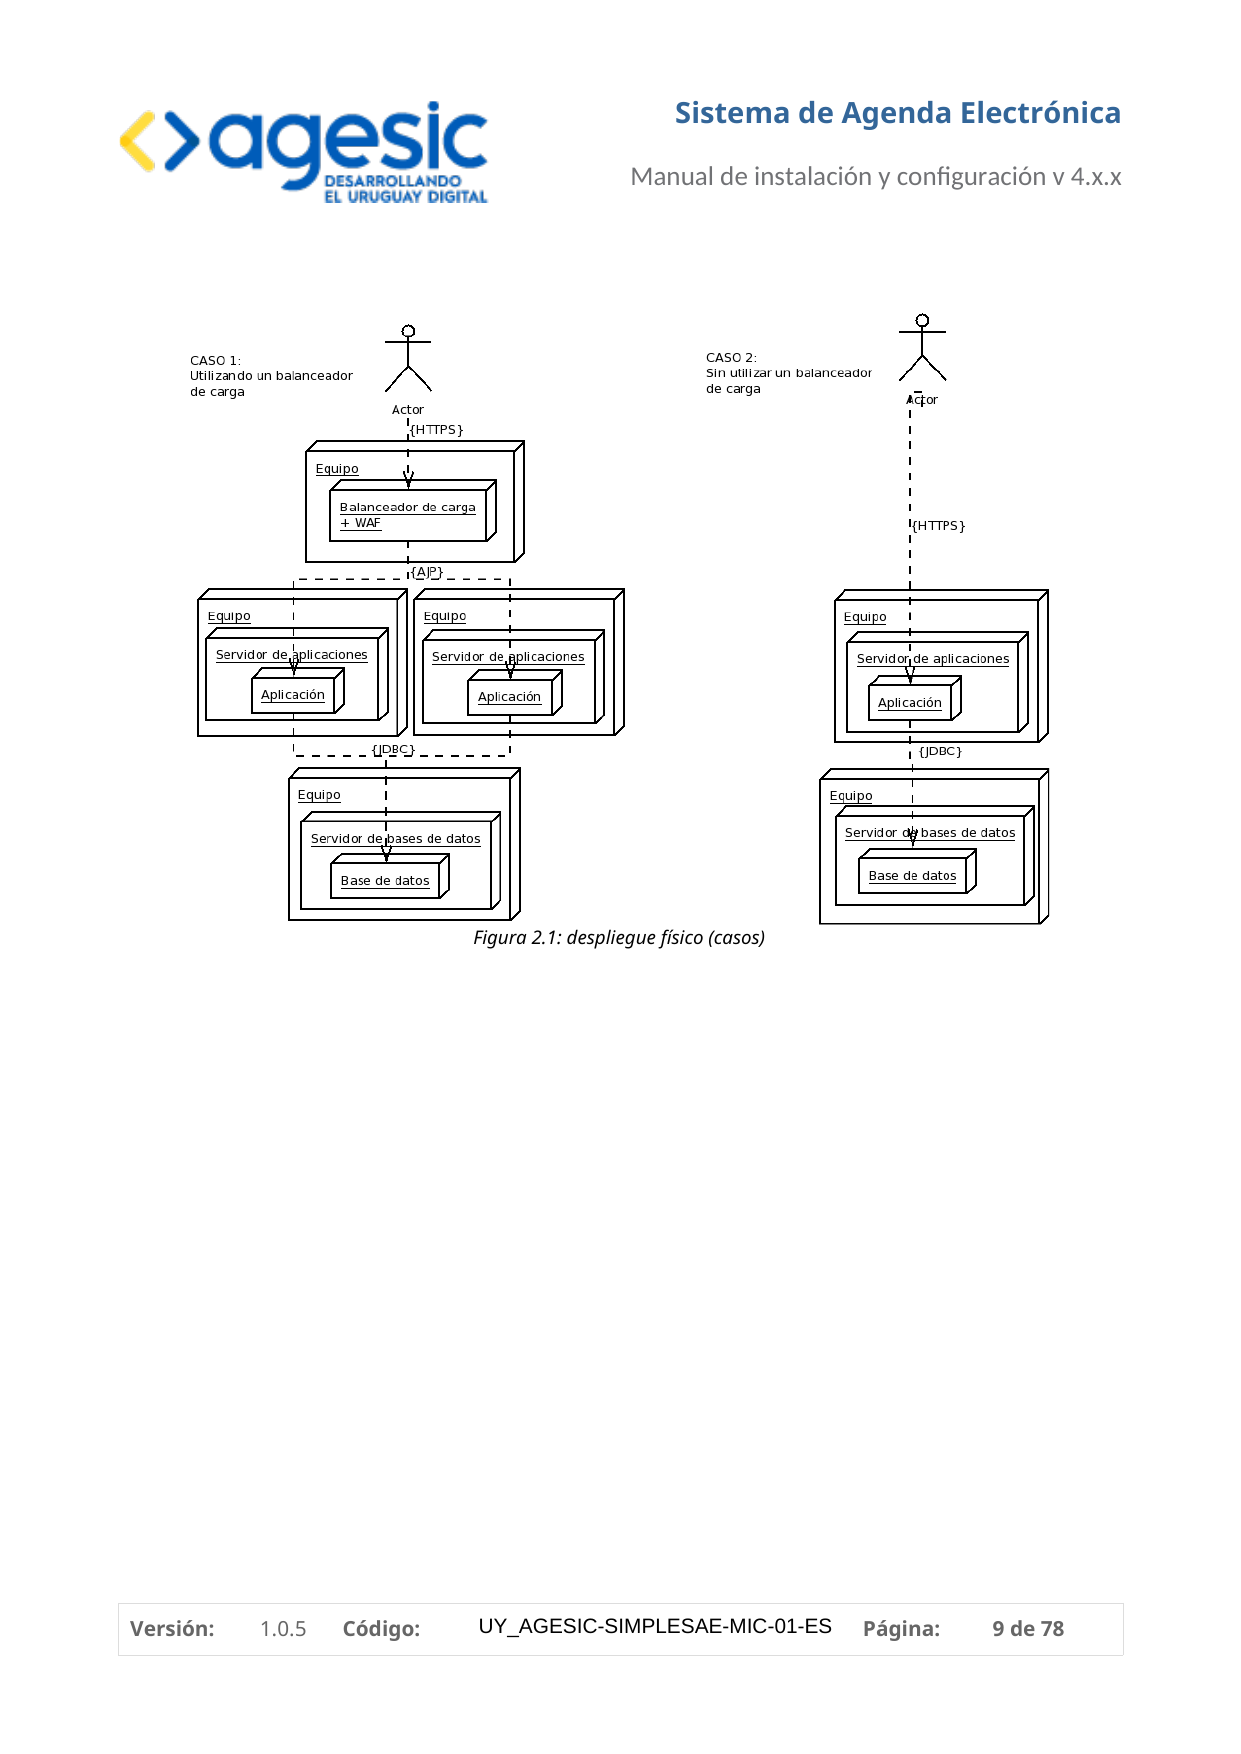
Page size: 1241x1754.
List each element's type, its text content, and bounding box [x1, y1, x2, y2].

picture [191, 301, 1050, 925]
picture [119, 101, 489, 203]
text Figura 2.1: despliegue físico (casos) [177, 302, 1063, 950]
